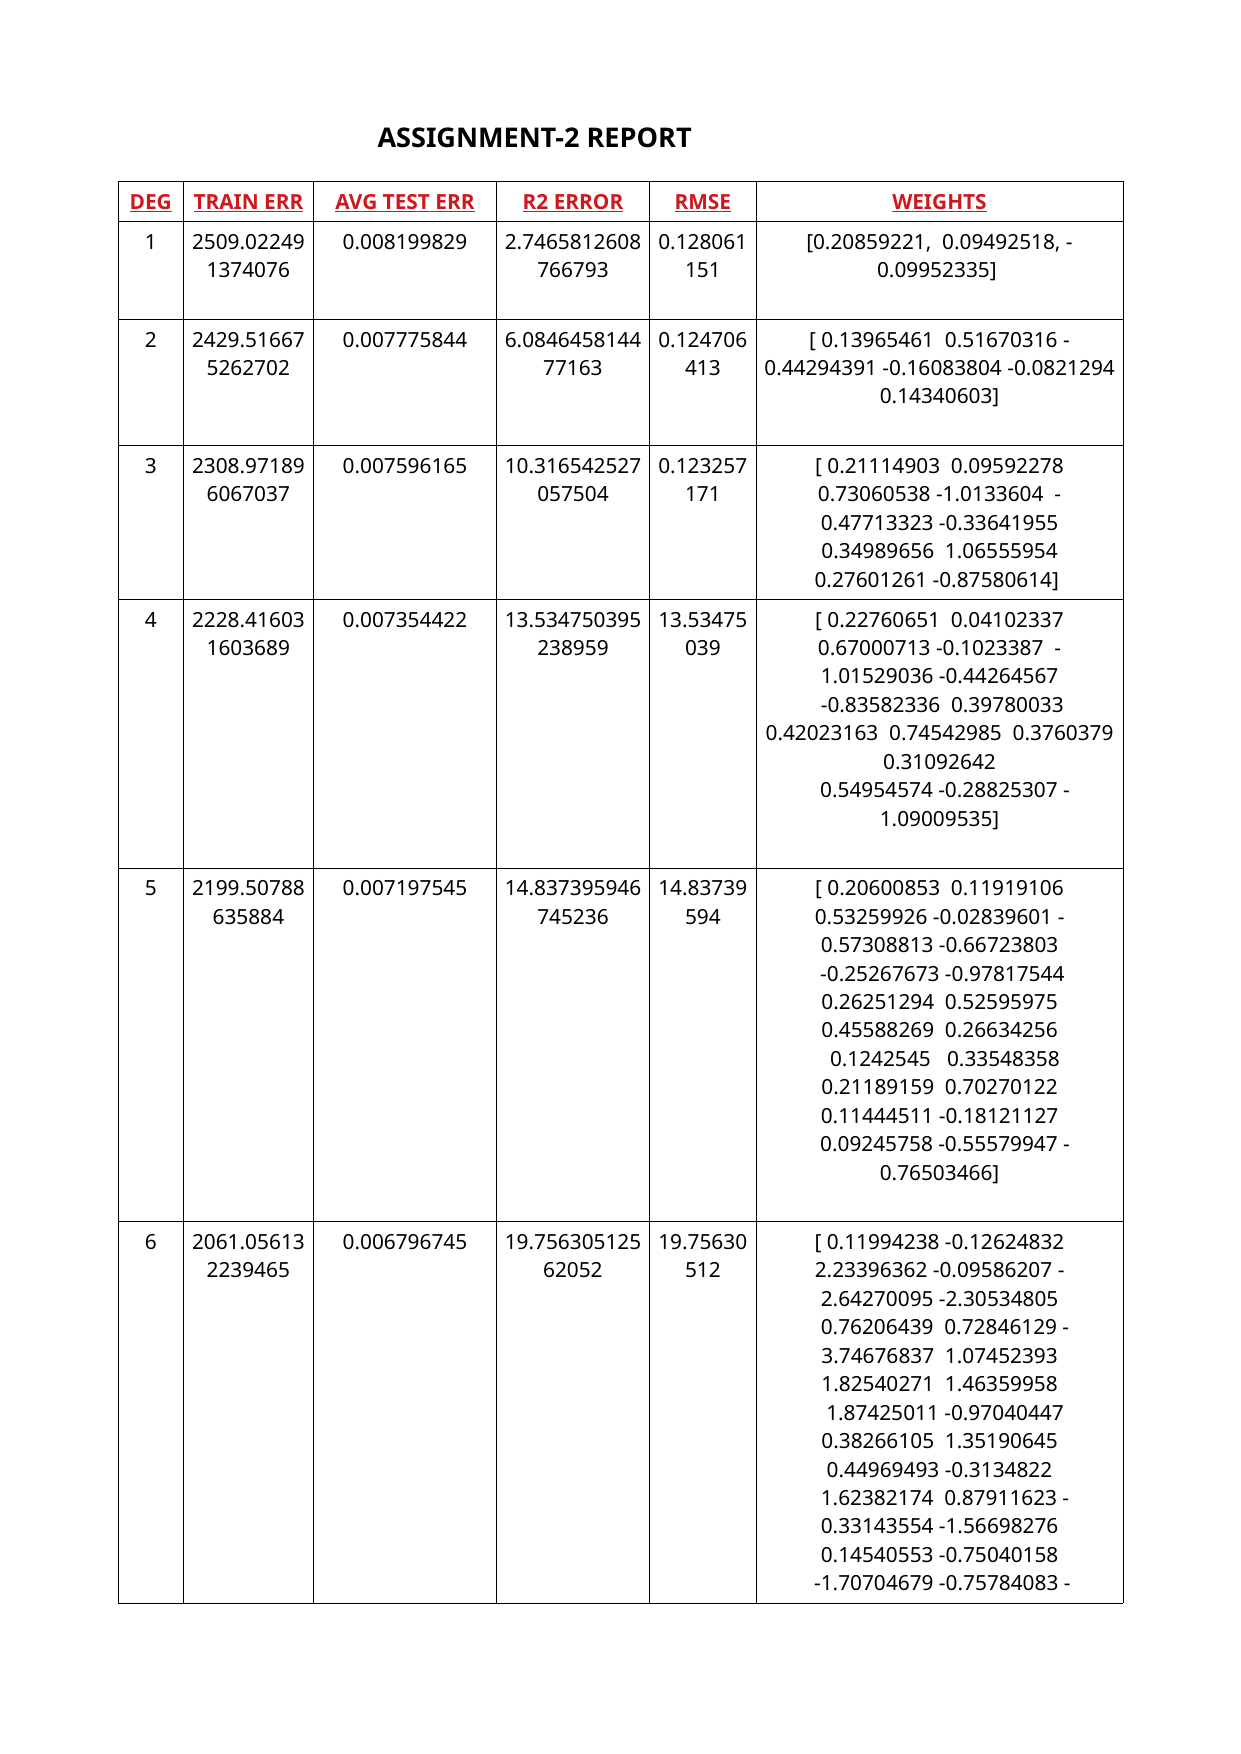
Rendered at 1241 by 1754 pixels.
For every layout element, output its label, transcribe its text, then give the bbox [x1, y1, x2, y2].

table_cell 14.83739594 [650, 869, 756, 1221]
table_cell 3 [119, 446, 183, 599]
table_cell 0.007354422 [314, 600, 496, 867]
table_cell 2429.516675262702 [184, 320, 313, 445]
table_header DEG [119, 182, 183, 221]
table_cell 13.534750395238959 [497, 600, 649, 867]
table_header R2 ERROR [497, 182, 649, 221]
table_cell 2 [119, 320, 183, 445]
table_cell [ 0.21114903 0.09592278 0.73060538 -1.0133604 -0.47713323 -0.33641955 0.34989656 1.06555954 0.27601261 -0.87580614] [757, 446, 1123, 599]
table_cell 0.123257171 [650, 446, 756, 599]
table_cell 0.007596165 [314, 446, 496, 599]
table_header TRAIN ERR [184, 182, 313, 221]
text ASSIGNMENT-2 REPORT [118, 118, 1122, 155]
table_header WEIGHTS [757, 182, 1123, 221]
table_cell 0.124706413 [650, 320, 756, 445]
table_header RMSE [650, 182, 756, 221]
table_cell 2228.416031603689 [184, 600, 313, 867]
table_cell [ 0.11994238 -0.12624832 2.23396362 -0.09586207 -2.64270095 -2.30534805 0.76206439 0.72846129 -3.74676837 1.07452393 1.82540271 1.46359958 1.87425011 -0.97040447 0.38266105 1.35190645 0.44969493 -0.3134822 1.62382174 0.87911623 -0.33143554 -1.56698276 0.14540553 -0.75040158 -1.70704679 -0.75784083 [757, 1222, 1123, 1603]
table_cell 0.006796745 [314, 1222, 496, 1603]
table_cell 19.75630512562052 [497, 1222, 649, 1603]
table_cell 2061.056132239465 [184, 1222, 313, 1603]
table_cell 0.008199829 [314, 222, 496, 319]
table_cell [ 0.13965461 0.51670316 -0.44294391 -0.16083804 -0.0821294 0.14340603] [757, 320, 1123, 445]
table_cell 10.316542527057504 [497, 446, 649, 599]
table_cell 5 [119, 869, 183, 1221]
table_cell [ 0.20600853 0.11919106 0.53259926 -0.02839601 -0.57308813 -0.66723803 -0.25267673 -0.97817544 0.26251294 0.52595975 0.45588269 0.26634256 0.1242545 0.33548358 0.21189159 0.70270122 0.11444511 -0.18121127 0.09245758 -0.55579947 -0.76503466] [757, 869, 1123, 1221]
table_cell 0.128061151 [650, 222, 756, 319]
table_cell 1 [119, 222, 183, 319]
table_cell 6 [119, 1222, 183, 1603]
table_cell 13.53475039 [650, 600, 756, 867]
table_cell 14.837395946745236 [497, 869, 649, 1221]
table_cell 6.084645814477163 [497, 320, 649, 445]
table_cell 2509.022491374076 [184, 222, 313, 319]
table_cell 2.7465812608766793 [497, 222, 649, 319]
table_cell [ 0.22760651 0.04102337 0.67000713 -0.1023387 -1.01529036 -0.44264567 -0.83582336 0.39780033 0.42023163 0.74542985 0.3760379 0.31092642 0.54954574 -0.28825307 -1.09009535] [757, 600, 1123, 867]
table_cell 2199.50788635884 [184, 869, 313, 1221]
table_cell 0.007197545 [314, 869, 496, 1221]
table_cell [0.20859221, 0.09492518, -0.09952335] [757, 222, 1123, 319]
table_header AVG TEST ERR [314, 182, 496, 221]
table_cell 4 [119, 600, 183, 867]
table_cell 2308.971896067037 [184, 446, 313, 599]
table_cell 0.007775844 [314, 320, 496, 445]
table_cell 19.75630512 [650, 1222, 756, 1603]
